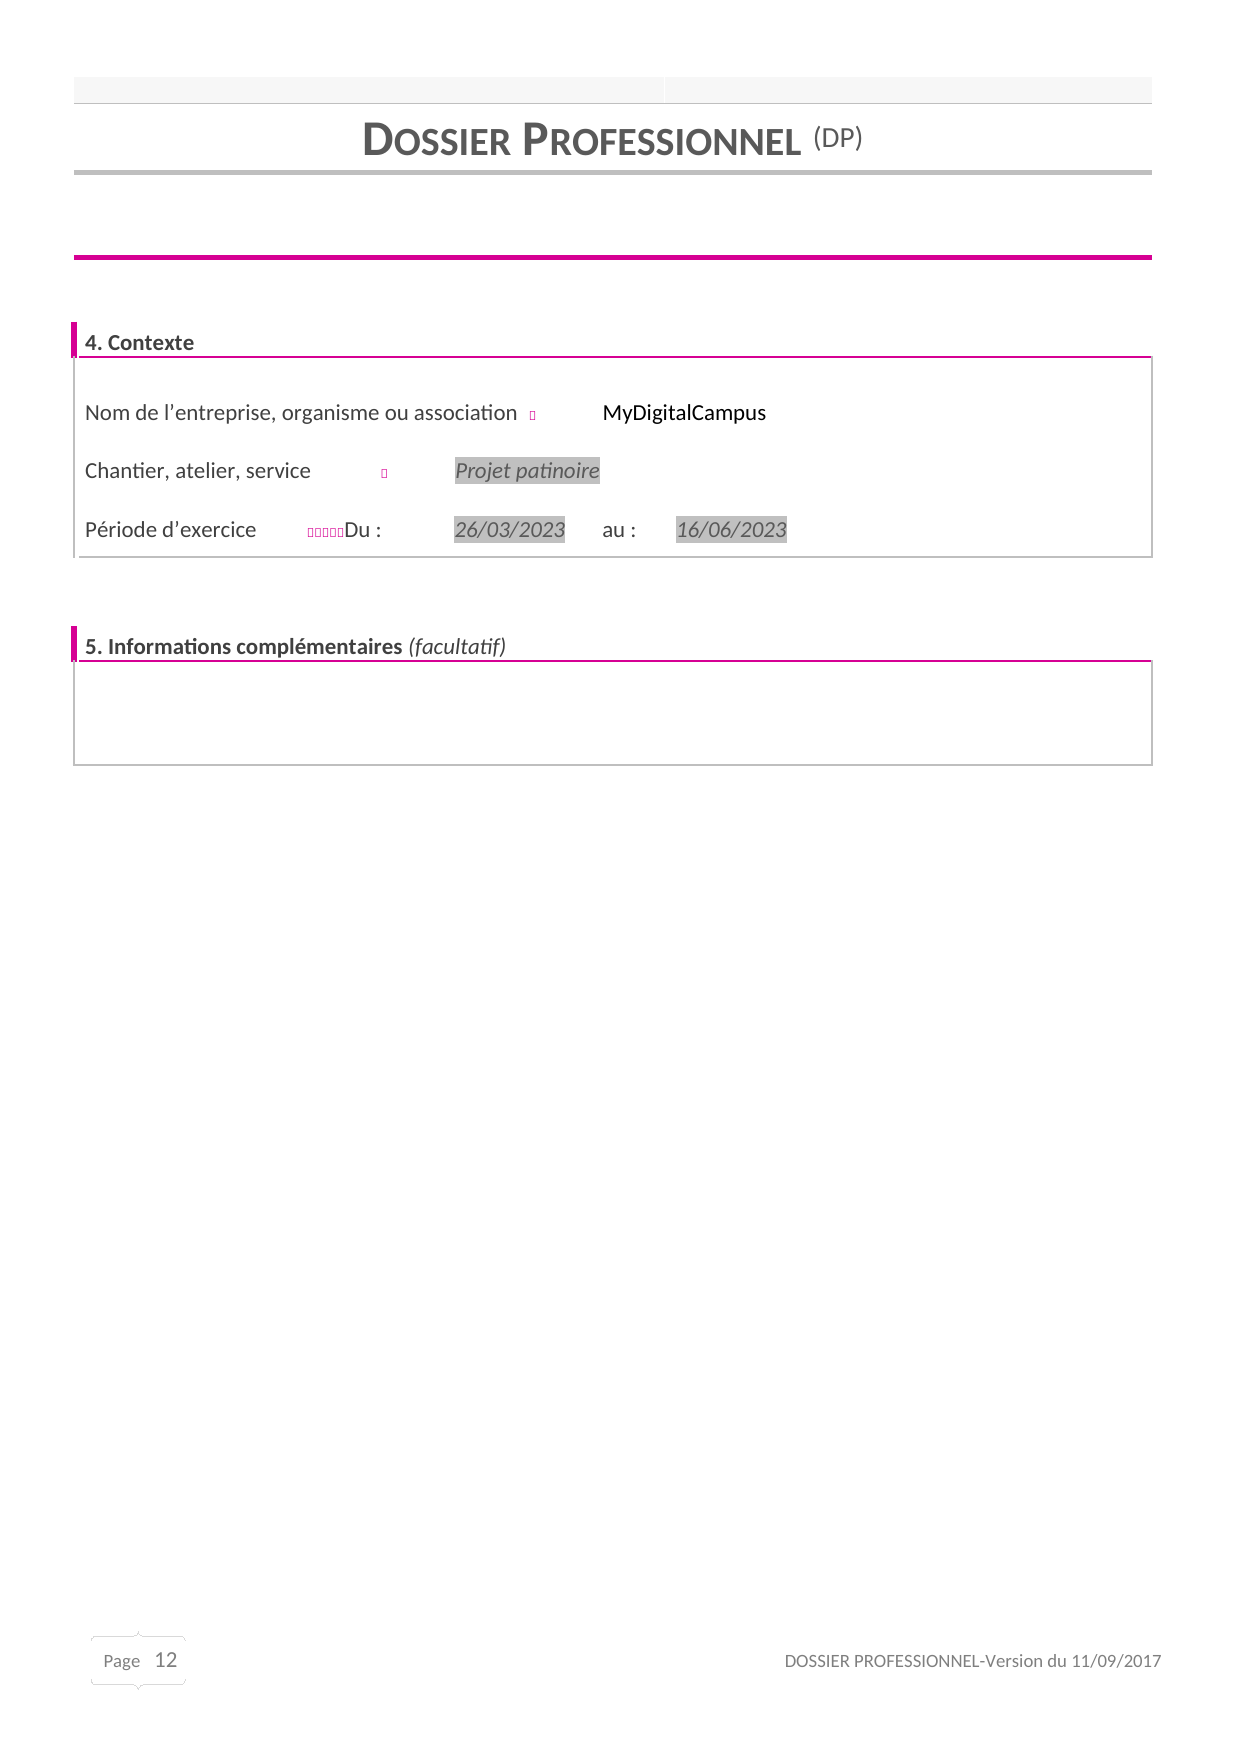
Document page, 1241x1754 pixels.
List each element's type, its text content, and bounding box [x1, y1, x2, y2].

table_cell Chantier, atelier, service  [75, 438, 444, 497]
table_cell [75, 356, 578, 392]
table_cell 5. Informations complémentaires (facultatif) [77, 626, 1093, 660]
table_cell [74, 592, 1093, 626]
table_cell [1093, 592, 1152, 626]
table_cell Nom de l’entreprise, organisme ou association  [75, 392, 578, 438]
table_cell Période d’exercice Du : 26/03/2023 au : 16/06/2023 [75, 497, 1151, 556]
table_cell [1093, 558, 1152, 592]
table_cell [75, 696, 1151, 730]
table_cell [1093, 626, 1152, 660]
table_cell [74, 556, 1093, 592]
table_cell 4. Contexte [77, 322, 1152, 356]
table_cell [74, 288, 1152, 322]
table_cell MyDigitalCampus [578, 392, 1151, 438]
table_cell [75, 730, 1151, 764]
table_cell [75, 660, 1151, 696]
table_cell Projet patinoire [444, 438, 1151, 497]
table_cell [578, 358, 1151, 392]
